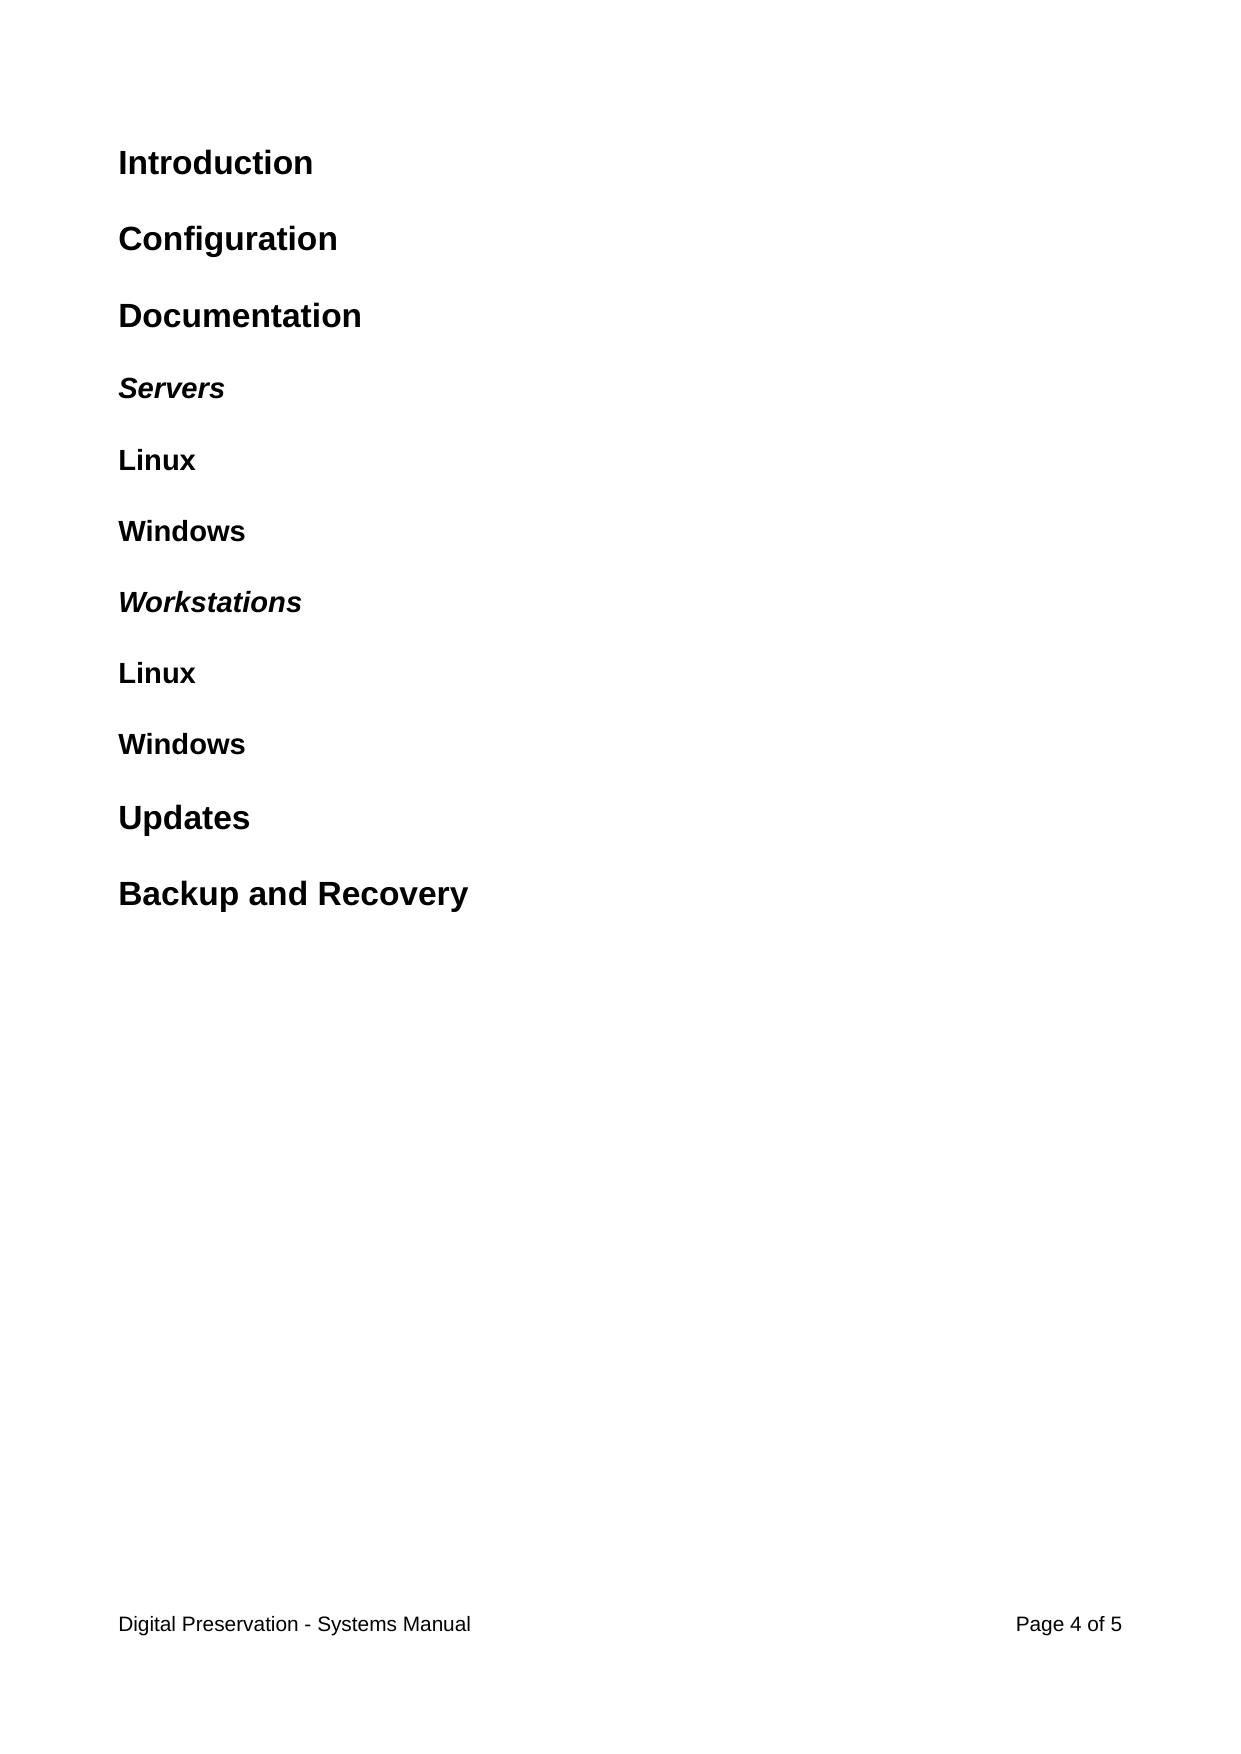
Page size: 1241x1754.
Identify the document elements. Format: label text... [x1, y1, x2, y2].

subtitle Workstations [118, 585, 1122, 618]
subtitle Configuration [118, 219, 1122, 258]
subtitle Backup and Recovery [118, 874, 1122, 913]
subtitle Introduction [118, 143, 1122, 182]
subtitle Servers [118, 372, 1122, 405]
subtitle Updates [118, 798, 1122, 836]
subtitle Windows [118, 514, 1122, 547]
subtitle Linux [118, 656, 1122, 689]
subtitle Linux [118, 443, 1122, 476]
subtitle Windows [118, 727, 1122, 760]
subtitle Documentation [118, 295, 1122, 334]
